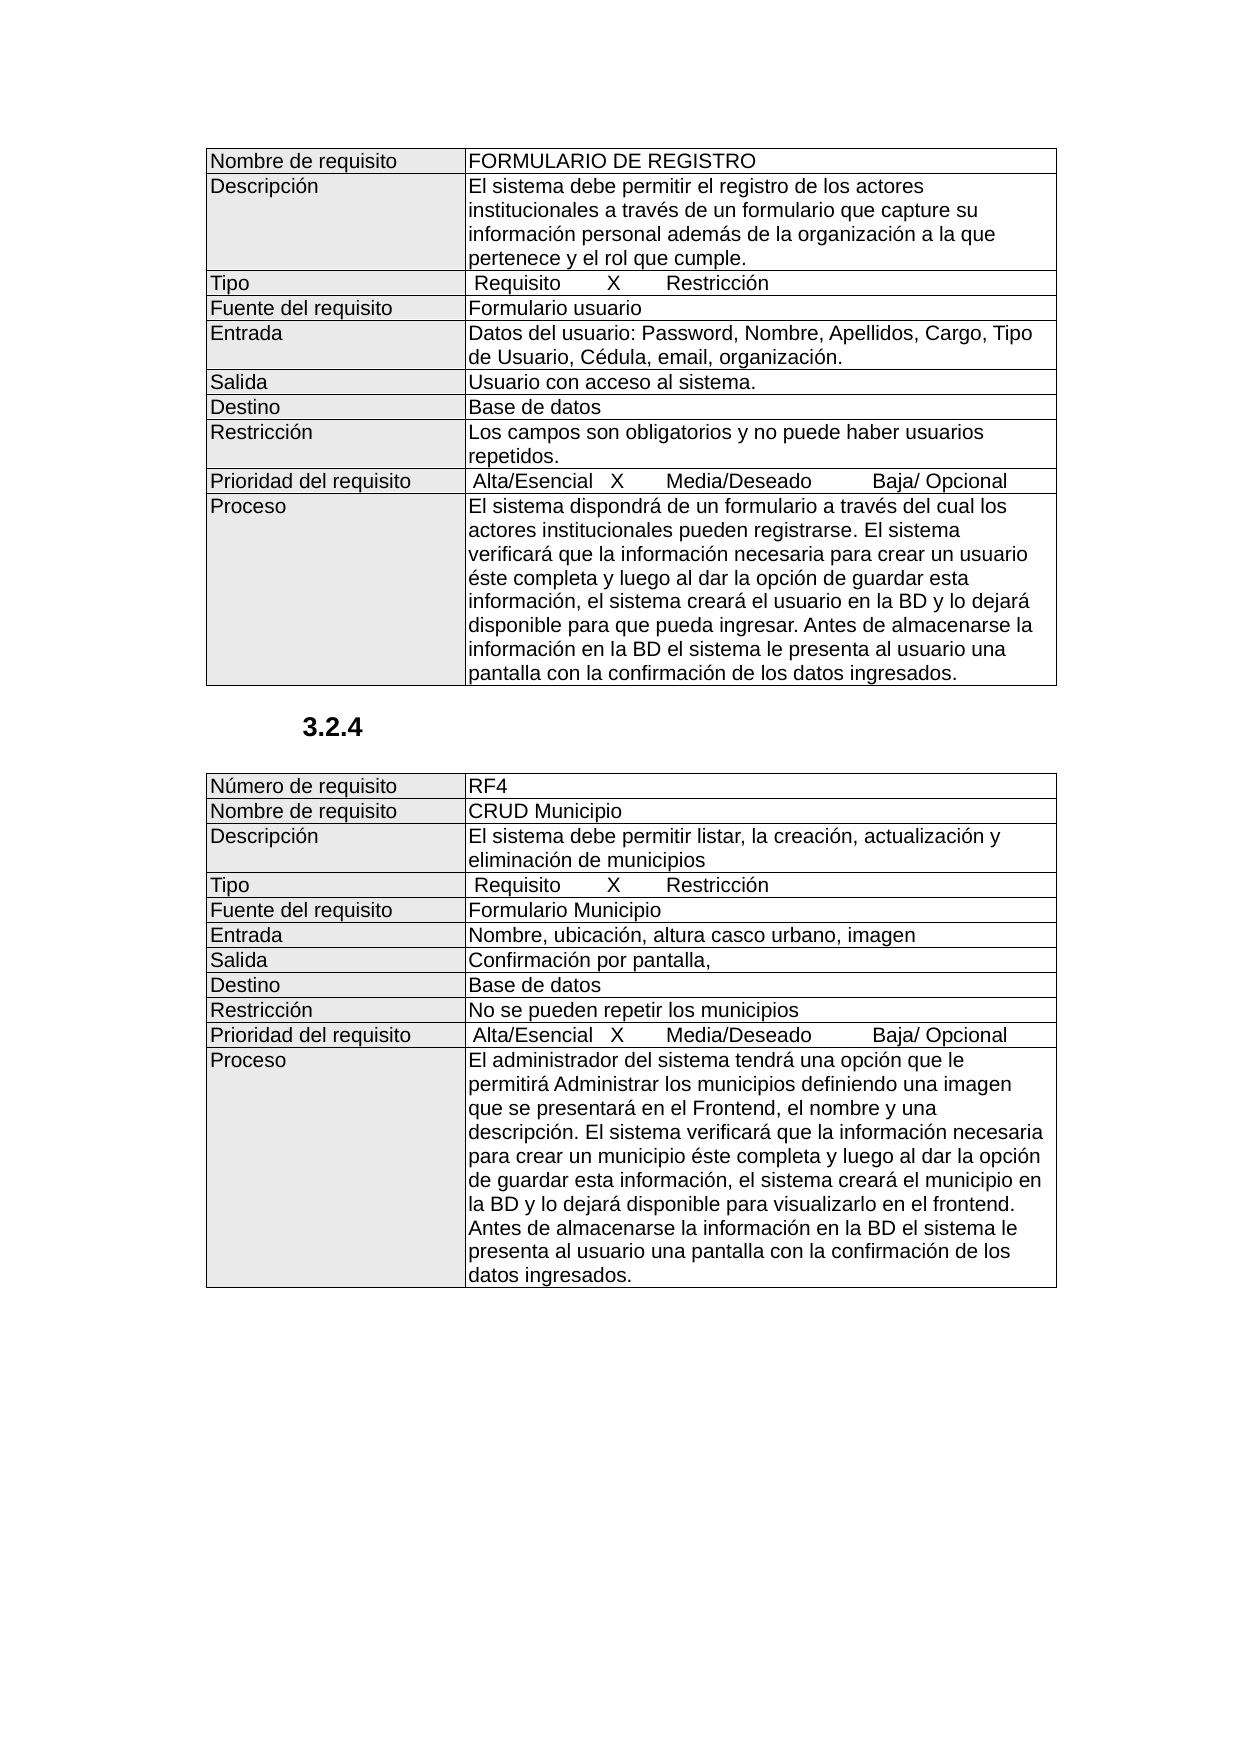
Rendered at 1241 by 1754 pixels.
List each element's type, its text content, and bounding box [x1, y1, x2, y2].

table_cell Baja/ Opcional [859, 469, 1056, 492]
table_cell Entrada [207, 923, 465, 947]
table_cell Destino [207, 395, 465, 418]
table_cell Nombre, ubicación, altura casco urbano, imagen [466, 923, 1056, 947]
table_cell Requisito X [466, 271, 653, 294]
table_cell Descripción [207, 824, 465, 872]
table_cell Datos del usuario: Password, Nombre, Apellidos, Cargo, Tipo de Usuario, Cédula, email, organización. [466, 321, 1056, 368]
table_cell Prioridad del requisito [207, 469, 465, 492]
table_header RF4 [466, 774, 1056, 798]
table_cell Prioridad del requisito [207, 1023, 465, 1047]
table_cell Fuente del requisito [207, 296, 465, 319]
table_cell Restricción [653, 873, 1056, 897]
table_cell Tipo [207, 271, 465, 294]
table_cell Proceso [207, 494, 465, 685]
table_cell Alta/Esencial X [466, 1023, 653, 1047]
table_cell Requisito X [466, 873, 653, 897]
table_cell Alta/Esencial X [466, 469, 653, 492]
table_cell Restricción [207, 420, 465, 467]
table_cell Restricción [653, 271, 1056, 294]
table_cell Baja/ Opcional [859, 1023, 1056, 1047]
table_cell Tipo [207, 873, 465, 897]
table_cell Nombre de requisito [207, 799, 465, 823]
table_cell Entrada [207, 321, 465, 368]
table_cell Media/Deseado [653, 1023, 859, 1047]
table_cell Formulario usuario [466, 296, 1056, 319]
table_cell Base de datos [466, 973, 1056, 997]
table_cell Media/Deseado [653, 469, 859, 492]
table_cell Salida [207, 948, 465, 972]
table_cell CRUD Municipio [466, 799, 1056, 823]
table_cell Usuario con acceso al sistema. [466, 370, 1056, 393]
table_cell El sistema debe permitir el registro de los actores institucionales a través de un formulario que capture su información personal además de la organización a la que pertenece y el rol que cumple. [466, 174, 1056, 269]
table_cell Los campos son obligatorios y no puede haber usuarios repetidos. [466, 420, 1056, 467]
table_cell Nombre de requisito [207, 149, 465, 173]
table_cell Fuente del requisito [207, 898, 465, 922]
table_cell FORMULARIO DE REGISTRO [466, 149, 1056, 173]
table_cell No se pueden repetir los municipios [466, 998, 1056, 1022]
table_cell Formulario Municipio [466, 898, 1056, 922]
table_cell Confirmación por pantalla, [466, 948, 1056, 972]
table_cell Destino [207, 973, 465, 997]
table_cell El administrador del sistema tendrá una opción que le permitirá Administrar los municipios definiendo una imagen que se presentará en el Frontend, el nombre y una descripción. El sistema verificará que la información necesaria para crear un municipio éste completa y luego al dar la opción de guardar esta información, el sistema creará el municipio en la BD y lo dejará disponible para visualizarlo en el frontend. Antes de almacenarse la información en la BD el sistema le presenta al usuario una pantalla con la confirmación de los datos ingresados. [466, 1048, 1056, 1287]
table_header Número de requisito [207, 774, 465, 798]
table_cell Descripción [207, 174, 465, 269]
table_cell Proceso [207, 1048, 465, 1287]
table_cell El sistema dispondrá de un formulario a través del cual los actores institucionales pueden registrarse. El sistema verificará que la información necesaria para crear un usuario éste completa y luego al dar la opción de guardar esta información, el sistema creará el usuario en la BD y lo dejará disponible para que pueda ingresar. Antes de almacenarse la información en la BD el sistema le presenta al usuario una pantalla con la confirmación de los datos ingresados. [466, 494, 1056, 685]
table_cell Base de datos [466, 395, 1056, 418]
table_cell El sistema debe permitir listar, la creación, actualización y eliminación de municipios [466, 824, 1056, 872]
table_cell Restricción [207, 998, 465, 1022]
table_cell Salida [207, 370, 465, 393]
